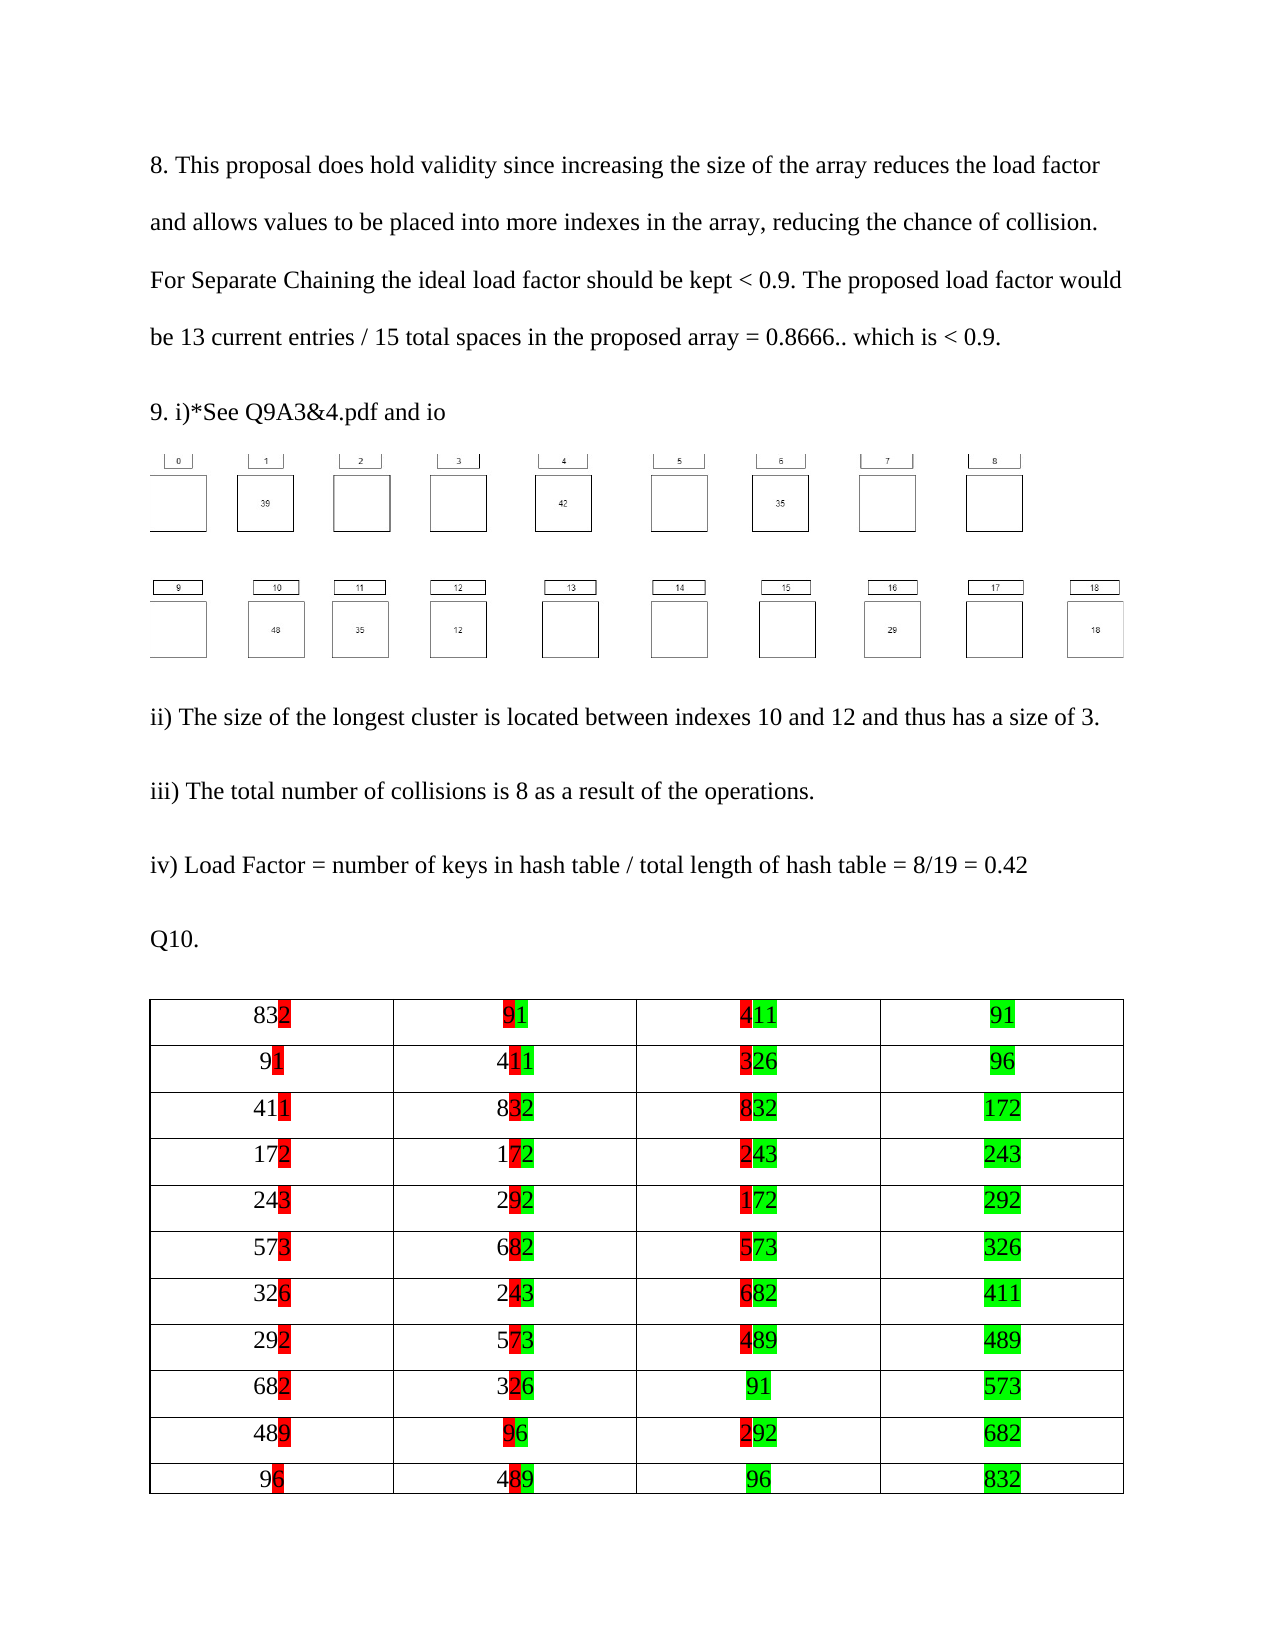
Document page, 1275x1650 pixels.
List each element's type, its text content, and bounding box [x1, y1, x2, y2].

table_header 91 [881, 1000, 1123, 1045]
table_cell 573 [151, 1232, 393, 1277]
table_cell 326 [394, 1371, 636, 1417]
table_cell 243 [151, 1186, 393, 1231]
table_cell 573 [881, 1371, 1123, 1417]
table_cell 832 [394, 1093, 636, 1138]
table_cell 326 [151, 1279, 393, 1324]
text iii) The total number of collisions is 8 as a result of the operations. [150, 776, 1125, 805]
table_cell 292 [881, 1186, 1123, 1231]
table_cell 96 [637, 1464, 880, 1493]
table_cell 172 [881, 1093, 1123, 1138]
picture [150, 454, 1124, 658]
table_cell 832 [637, 1093, 880, 1138]
table_cell 682 [637, 1279, 880, 1324]
table_cell 489 [637, 1325, 880, 1370]
table_cell 292 [394, 1186, 636, 1231]
table_cell 292 [151, 1325, 393, 1370]
table_cell 682 [394, 1232, 636, 1277]
table_cell 96 [881, 1046, 1123, 1092]
table_cell 96 [394, 1418, 636, 1463]
table_cell 96 [151, 1464, 393, 1493]
table_cell 91 [637, 1371, 880, 1417]
text 8. This proposal does hold validity since increasing the size of the array reduces the load factor and allows values to be placed into more indexes in the array, reducing the chance of collision. For Separate Chaining the ideal load factor should be kept < 0.9. The proposed load factor would be 13 current entries / 15 total spaces in the proposed array = 0.8666.. which is < 0.9. [150, 150, 1125, 351]
table_cell 292 [637, 1418, 880, 1463]
table_cell 411 [394, 1046, 636, 1092]
table_cell 243 [394, 1279, 636, 1324]
table_cell 172 [151, 1139, 393, 1184]
table_cell 243 [881, 1139, 1123, 1184]
table_cell 573 [394, 1325, 636, 1370]
table_cell 326 [881, 1232, 1123, 1277]
table_cell 243 [637, 1139, 880, 1184]
table_cell 682 [151, 1371, 393, 1417]
table_cell 411 [151, 1093, 393, 1138]
table_cell 172 [394, 1139, 636, 1184]
table_header 91 [394, 1000, 636, 1045]
text ii) The size of the longest cluster is located between indexes 10 and 12 and thus has a size of 3. [150, 702, 1125, 731]
table_cell 573 [637, 1232, 880, 1277]
text iv) Load Factor = number of keys in hash table / total length of hash table = 8/19 = 0.42 [150, 850, 1125, 879]
text Q10. [150, 924, 1125, 953]
table_cell 172 [637, 1186, 880, 1231]
table_cell 326 [637, 1046, 880, 1092]
table_cell 682 [881, 1418, 1123, 1463]
table_cell 91 [151, 1046, 393, 1092]
table_header 832 [151, 1000, 393, 1045]
table_cell 489 [881, 1325, 1123, 1370]
table_cell 832 [881, 1464, 1123, 1493]
table_cell 411 [881, 1279, 1123, 1324]
table_header 411 [637, 1000, 880, 1045]
text 9. i)*See Q9A3&4.pdf and io [150, 397, 1125, 657]
table_cell 489 [394, 1464, 636, 1493]
table_cell 489 [151, 1418, 393, 1463]
